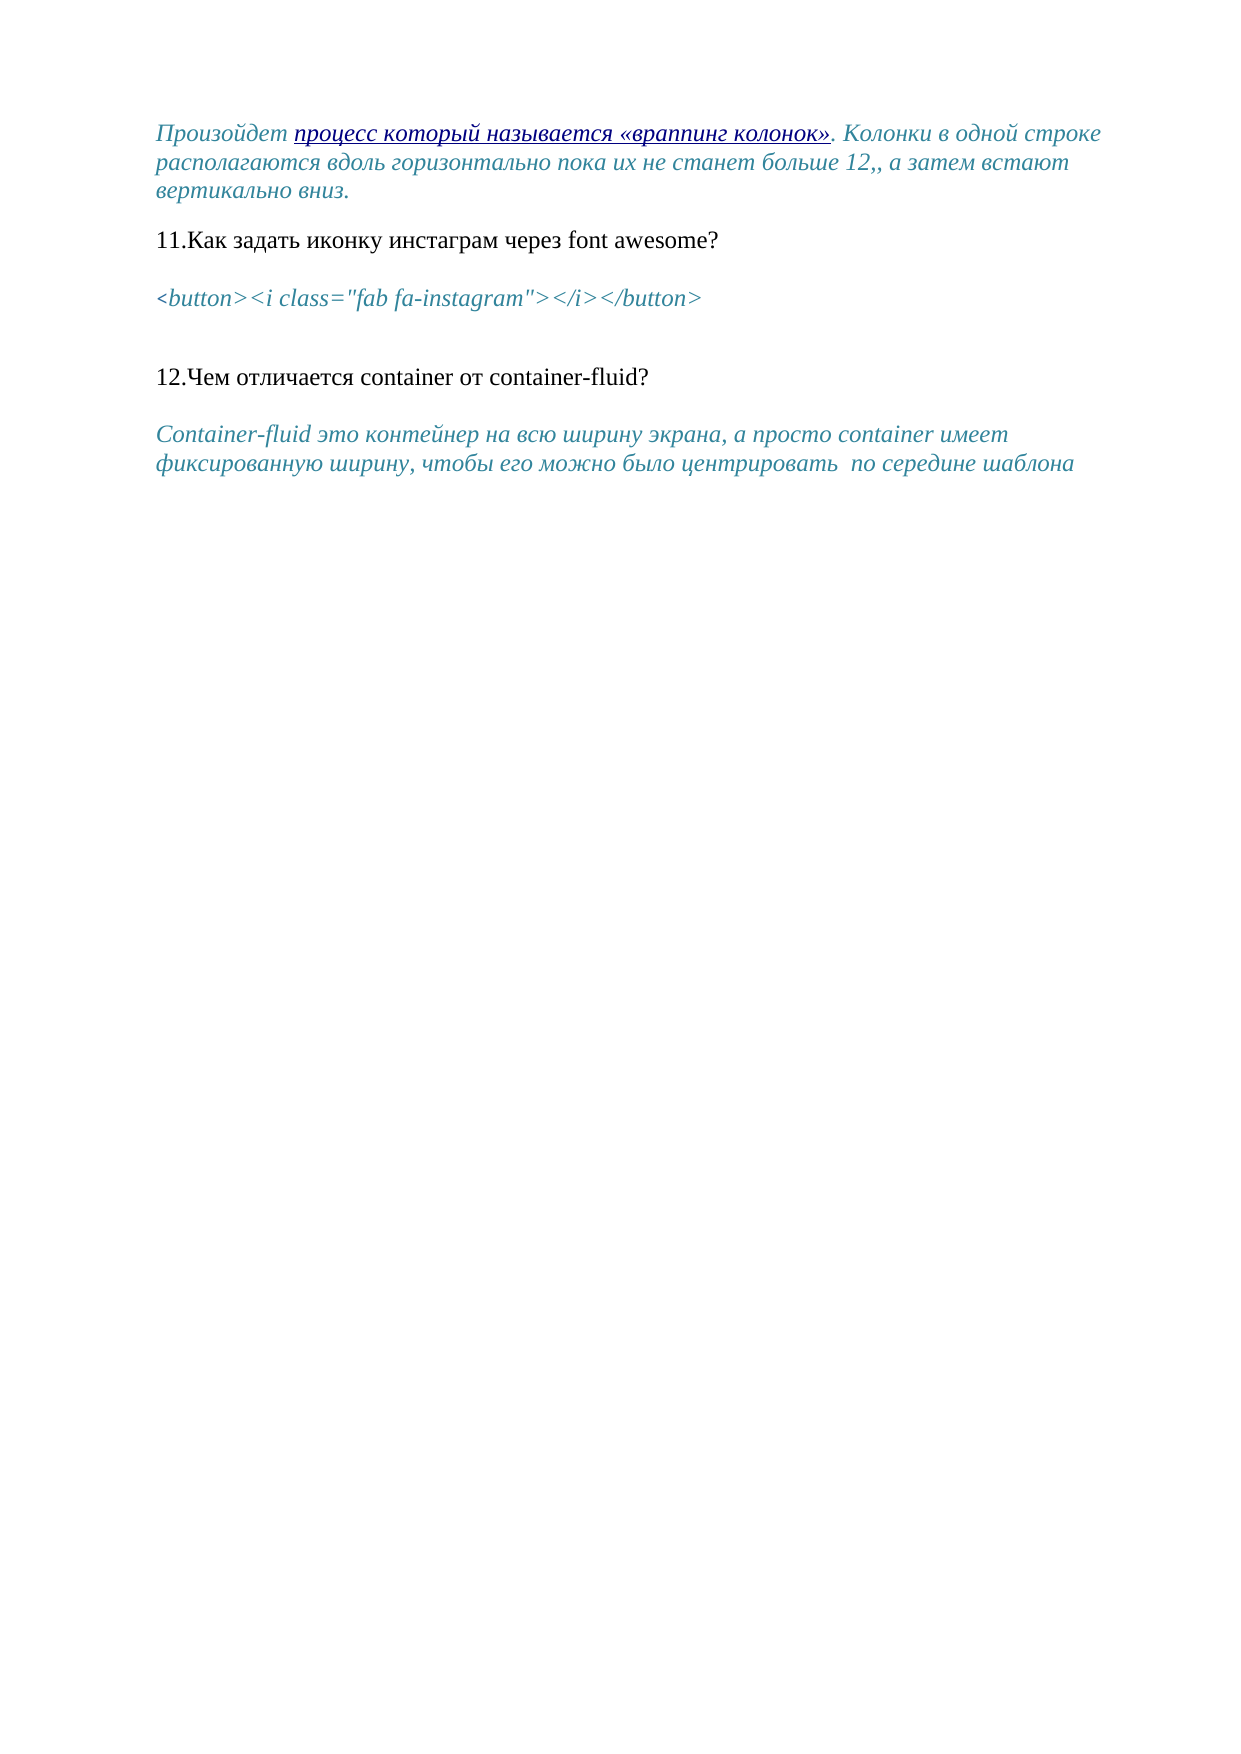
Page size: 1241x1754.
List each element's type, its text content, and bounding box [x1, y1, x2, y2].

text 12.Чем отличается container от container-fluid? Container-fluid это контейнер на всю ширину экрана, а просто container имеет фиксированную ширину, чтобы его можно было центрировать по середине шаблона [156, 333, 1122, 477]
text 11.Как задать иконку инстаграм через font awesome? <button><i class="fab fa-instagram"></i></button> [156, 225, 1122, 312]
text Произойдет процесс который называется «враппинг колонок». Колонки в одной строке располагаются вдоль горизонтально пока их не станет больше 12,, а затем встают вертикально вниз. [156, 118, 1122, 204]
